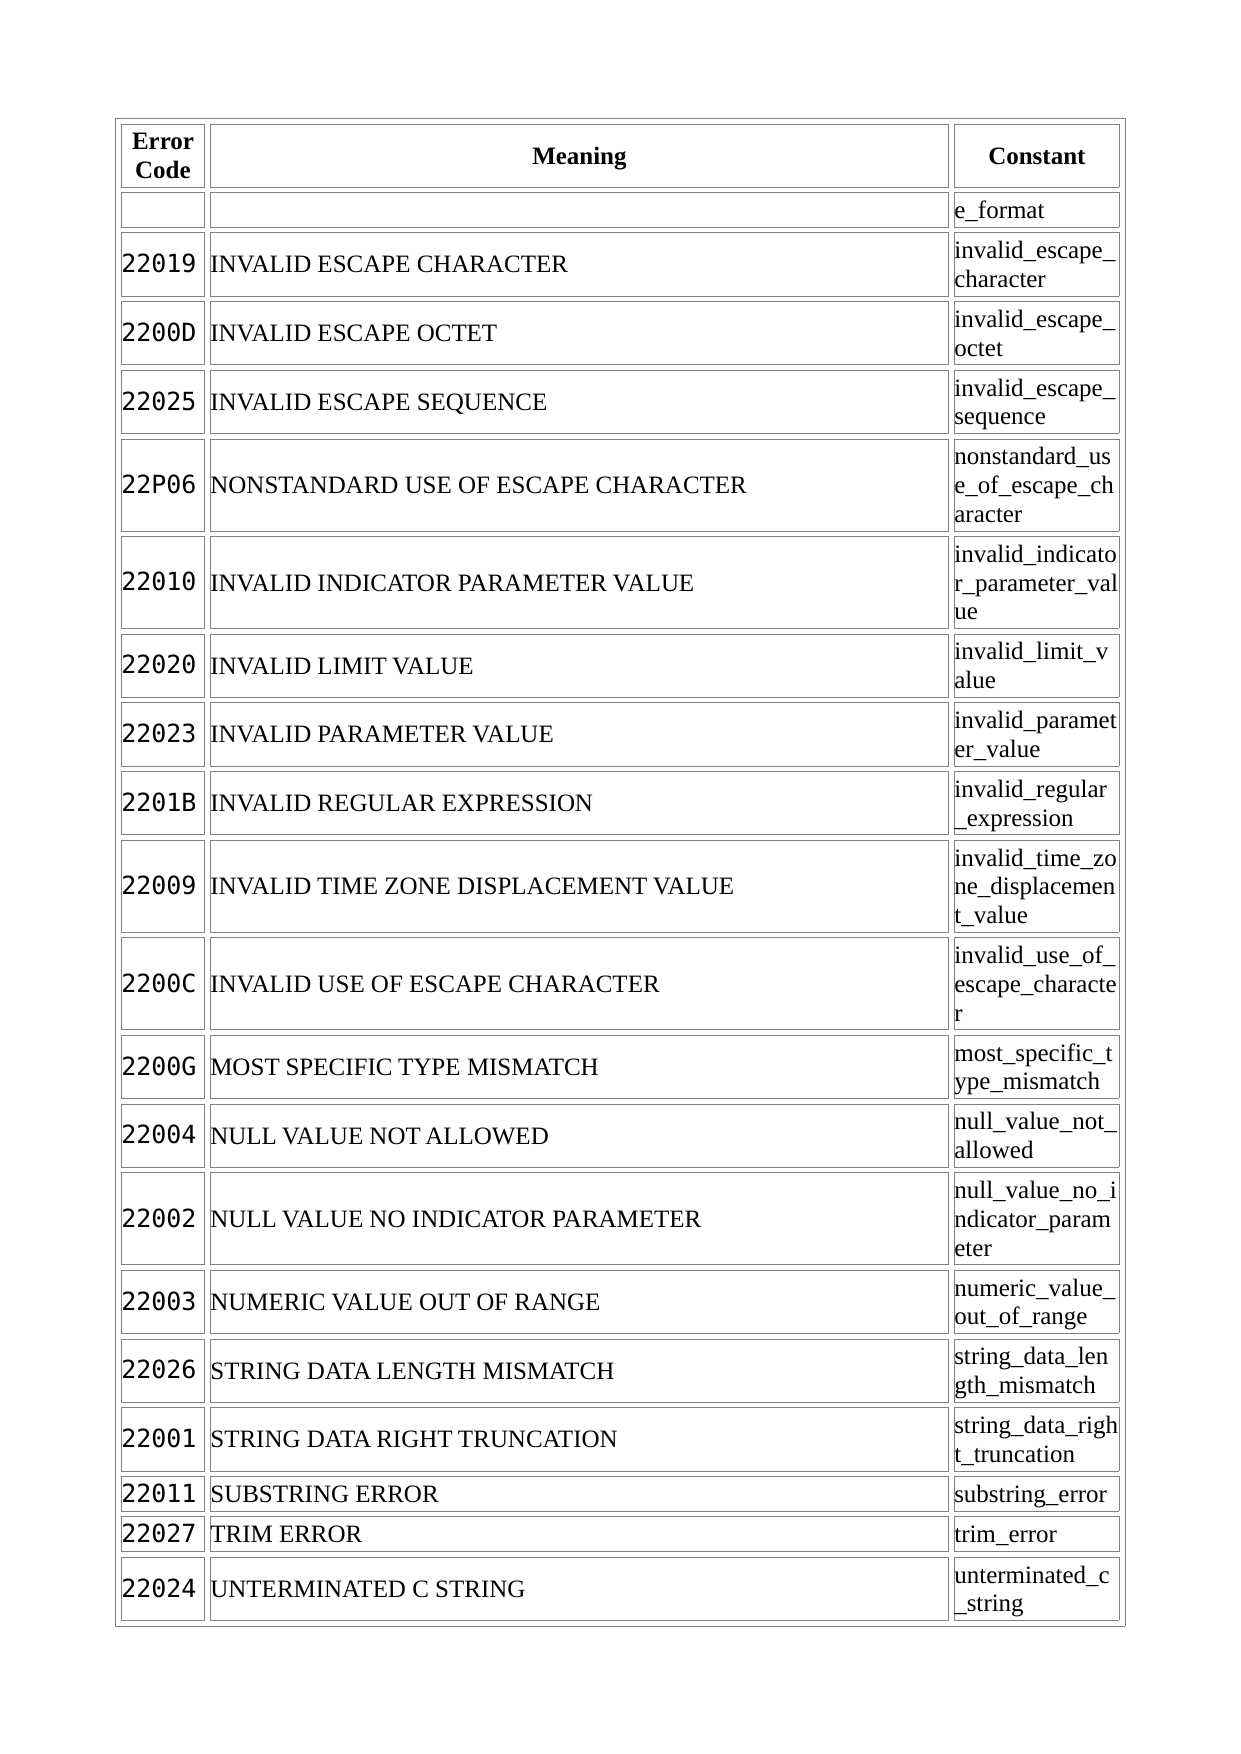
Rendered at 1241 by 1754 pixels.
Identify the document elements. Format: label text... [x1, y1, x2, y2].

table_cell INVALID PARAMETER VALUE [207, 697, 951, 766]
table_cell 22010 [118, 531, 207, 628]
table_cell substring_error [951, 1471, 1122, 1511]
table_cell 22009 [118, 834, 207, 932]
table_cell 22024 [118, 1551, 207, 1620]
table_cell invalid_escape_octet [951, 296, 1122, 364]
table_cell 22019 [118, 227, 207, 296]
table_cell invalid_escape_sequence [951, 364, 1122, 433]
table_cell null_value_no_indicator_parameter [951, 1167, 1122, 1264]
table_cell invalid_limit_value [951, 628, 1122, 697]
table_header Constant [951, 119, 1122, 187]
table_cell nonstandard_use_of_escape_character [951, 433, 1122, 531]
table_header Error Code [118, 119, 207, 187]
table_cell 22023 [118, 697, 207, 766]
table_cell INVALID REGULAR EXPRESSION [207, 766, 951, 834]
table_cell STRING DATA RIGHT TRUNCATION [207, 1402, 951, 1471]
table_cell invalid_indicator_parameter_value [951, 531, 1122, 628]
table_cell INVALID USE OF ESCAPE CHARACTER [207, 932, 951, 1029]
table_cell 2201B [118, 766, 207, 834]
table_cell e_format [951, 187, 1122, 227]
table_cell 22P06 [118, 433, 207, 531]
table_cell NULL VALUE NO INDICATOR PARAMETER [207, 1167, 951, 1264]
table_cell INVALID INDICATOR PARAMETER VALUE [207, 531, 951, 628]
table_cell [207, 187, 951, 227]
table_cell 22027 [118, 1511, 207, 1551]
table_cell invalid_escape_character [951, 227, 1122, 296]
table_cell invalid_regular_expression [951, 766, 1122, 834]
table_cell 22025 [118, 364, 207, 433]
table_cell 22011 [118, 1471, 207, 1511]
table_cell STRING DATA LENGTH MISMATCH [207, 1333, 951, 1402]
table_cell numeric_value_out_of_range [951, 1264, 1122, 1333]
table_cell SUBSTRING ERROR [207, 1471, 951, 1511]
table_cell 22020 [118, 628, 207, 697]
table_cell invalid_use_of_escape_character [951, 932, 1122, 1029]
table_cell most_specific_type_mismatch [951, 1029, 1122, 1098]
table_cell INVALID ESCAPE OCTET [207, 296, 951, 364]
table_cell 22004 [118, 1098, 207, 1167]
table_cell string_data_right_truncation [951, 1402, 1122, 1471]
table_cell TRIM ERROR [207, 1511, 951, 1551]
table_cell null_value_not_allowed [951, 1098, 1122, 1167]
table_cell INVALID ESCAPE SEQUENCE [207, 364, 951, 433]
table_header Meaning [207, 119, 951, 187]
table_cell 22002 [118, 1167, 207, 1264]
table_cell 2200C [118, 932, 207, 1029]
table_cell 22003 [118, 1264, 207, 1333]
table_cell 2200D [118, 296, 207, 364]
table_cell INVALID TIME ZONE DISPLACEMENT VALUE [207, 834, 951, 932]
table_cell 2200G [118, 1029, 207, 1098]
table_cell string_data_length_mismatch [951, 1333, 1122, 1402]
table_cell 22026 [118, 1333, 207, 1402]
table_cell invalid_parameter_value [951, 697, 1122, 766]
table_cell trim_error [951, 1511, 1122, 1551]
table_cell 22001 [118, 1402, 207, 1471]
table_cell NULL VALUE NOT ALLOWED [207, 1098, 951, 1167]
table_cell UNTERMINATED C STRING [207, 1551, 951, 1620]
table_cell [118, 187, 207, 227]
table_cell invalid_time_zone_displacement_value [951, 834, 1122, 932]
table_cell NUMERIC VALUE OUT OF RANGE [207, 1264, 951, 1333]
table_cell INVALID LIMIT VALUE [207, 628, 951, 697]
table_cell unterminated_c_string [951, 1551, 1122, 1620]
table_cell MOST SPECIFIC TYPE MISMATCH [207, 1029, 951, 1098]
table_cell INVALID ESCAPE CHARACTER [207, 227, 951, 296]
table_cell NONSTANDARD USE OF ESCAPE CHARACTER [207, 433, 951, 531]
